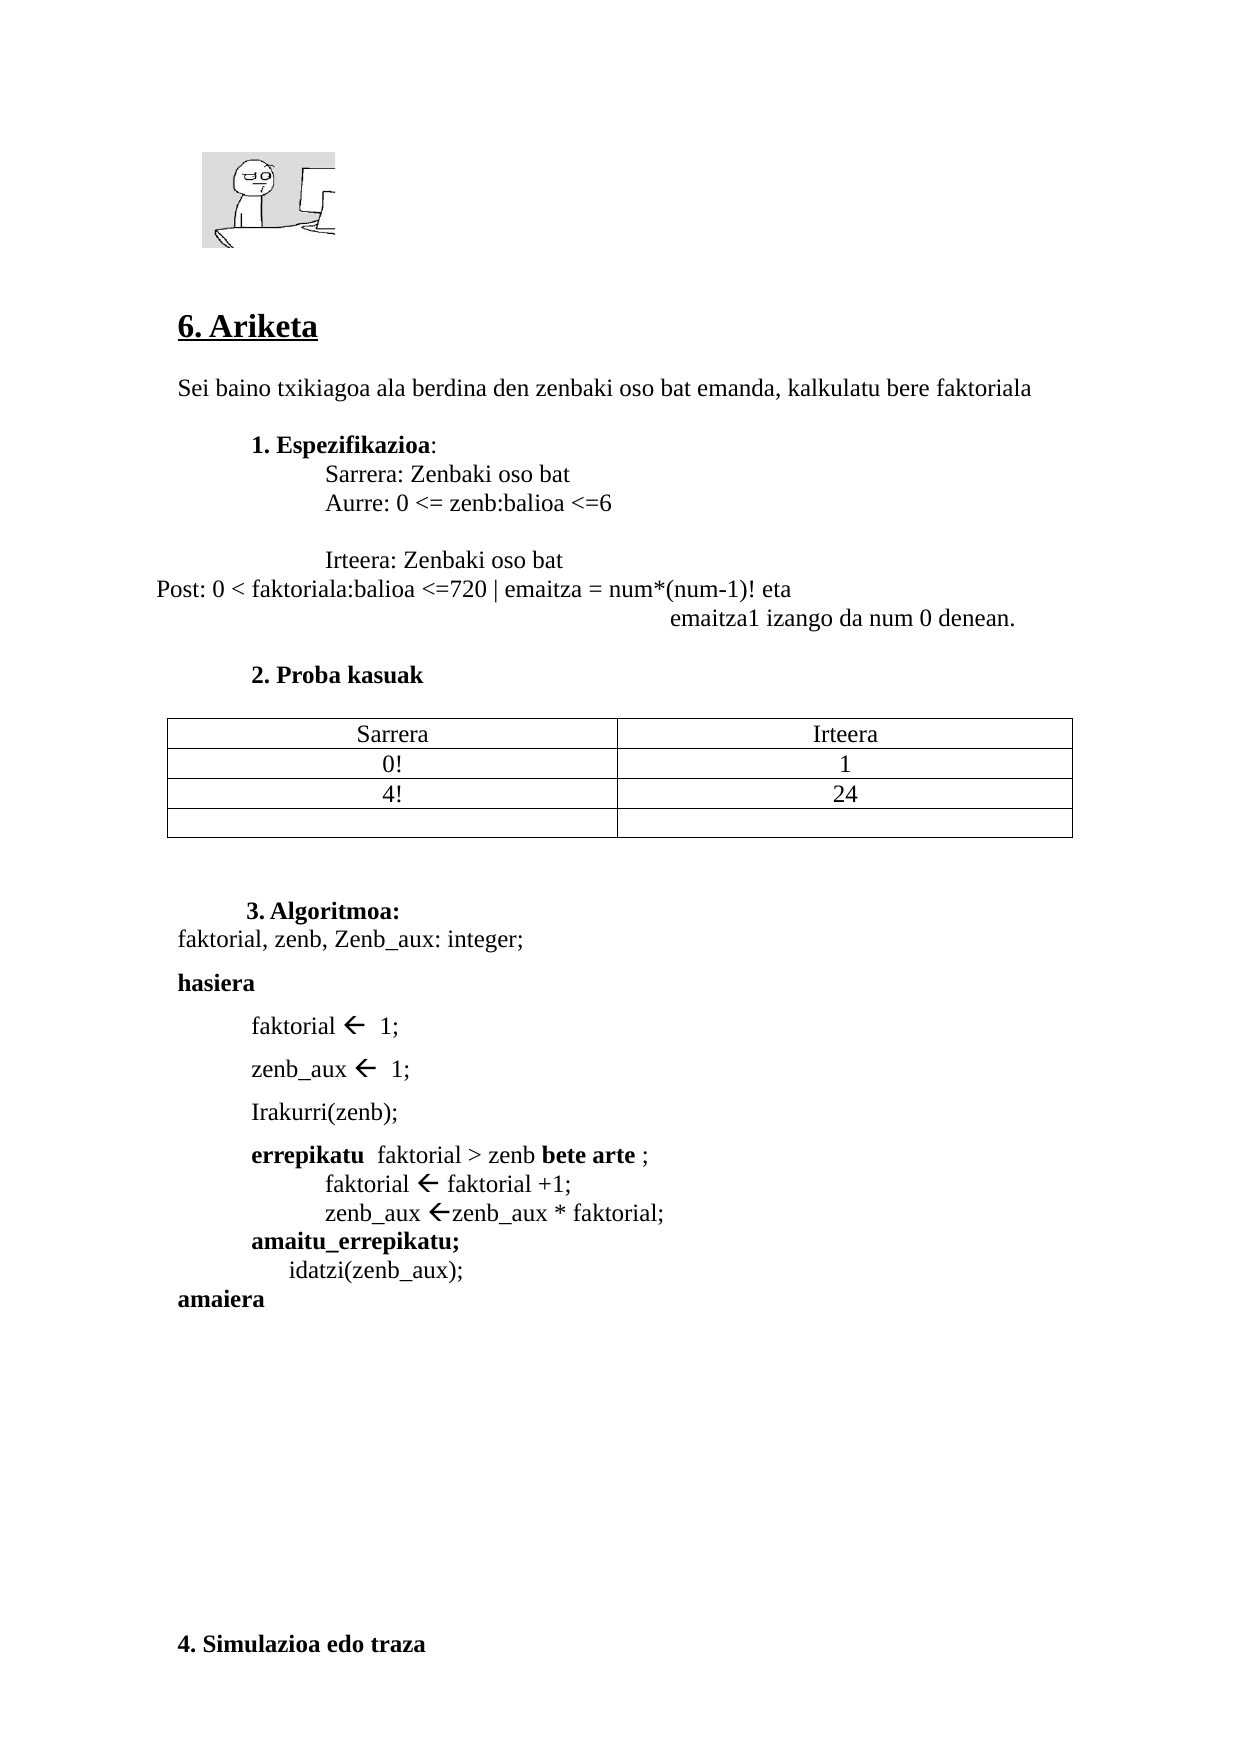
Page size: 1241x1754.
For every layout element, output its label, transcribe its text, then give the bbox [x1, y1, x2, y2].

text 3. Algoritmoa: [177, 896, 1152, 924]
text idatzi(zenb_aux); [215, 1255, 1152, 1284]
table_cell [168, 809, 617, 837]
table_cell 1 [618, 749, 1072, 778]
text faktorial  faktorial +1; [177, 1169, 1152, 1198]
text Aurre: 0 <= zenb:balioa <=6 [251, 488, 1152, 517]
text amaiera [177, 1284, 1152, 1313]
text errepikatu faktorial > zenb bete arte ; [177, 1140, 1152, 1169]
text 2. Proba kasuak [177, 661, 1152, 689]
text Irteera: Zenbaki oso bat [177, 546, 1152, 574]
table_cell 4! [168, 779, 617, 807]
text zenb_aux  1; [177, 1054, 1152, 1083]
table_cell 24 [618, 779, 1072, 807]
text faktorial, zenb, Zenb_aux: integer; [177, 924, 1152, 953]
table_cell 0! [168, 749, 617, 778]
text 6. Ariketa [177, 306, 1152, 344]
table_header Sarrera [168, 719, 617, 748]
table_header Irteera [618, 719, 1072, 748]
text Post: 0 < faktoriala:balioa <=720 | emaitza = num*(num-1)! eta [156, 574, 1152, 603]
table_cell [618, 809, 1072, 837]
text hasiera [177, 968, 1152, 996]
text 1. Espezifikazioa: [177, 431, 1152, 459]
text faktorial  1; [177, 1011, 1152, 1039]
text zenb_aux zenb_aux * faktorial; [177, 1198, 1152, 1226]
text amaitu_errepikatu; [177, 1226, 1152, 1255]
text Sei baino txikiagoa ala berdina den zenbaki oso bat emanda, kalkulatu bere faktoriala [177, 373, 1152, 402]
text Irakurri(zenb); [177, 1097, 1152, 1126]
text 4. Simulazioa edo traza [177, 1629, 1152, 1658]
text emaitza1 izango da num 0 denean. [567, 603, 1152, 632]
text Sarrera: Zenbaki oso bat [251, 459, 1152, 488]
